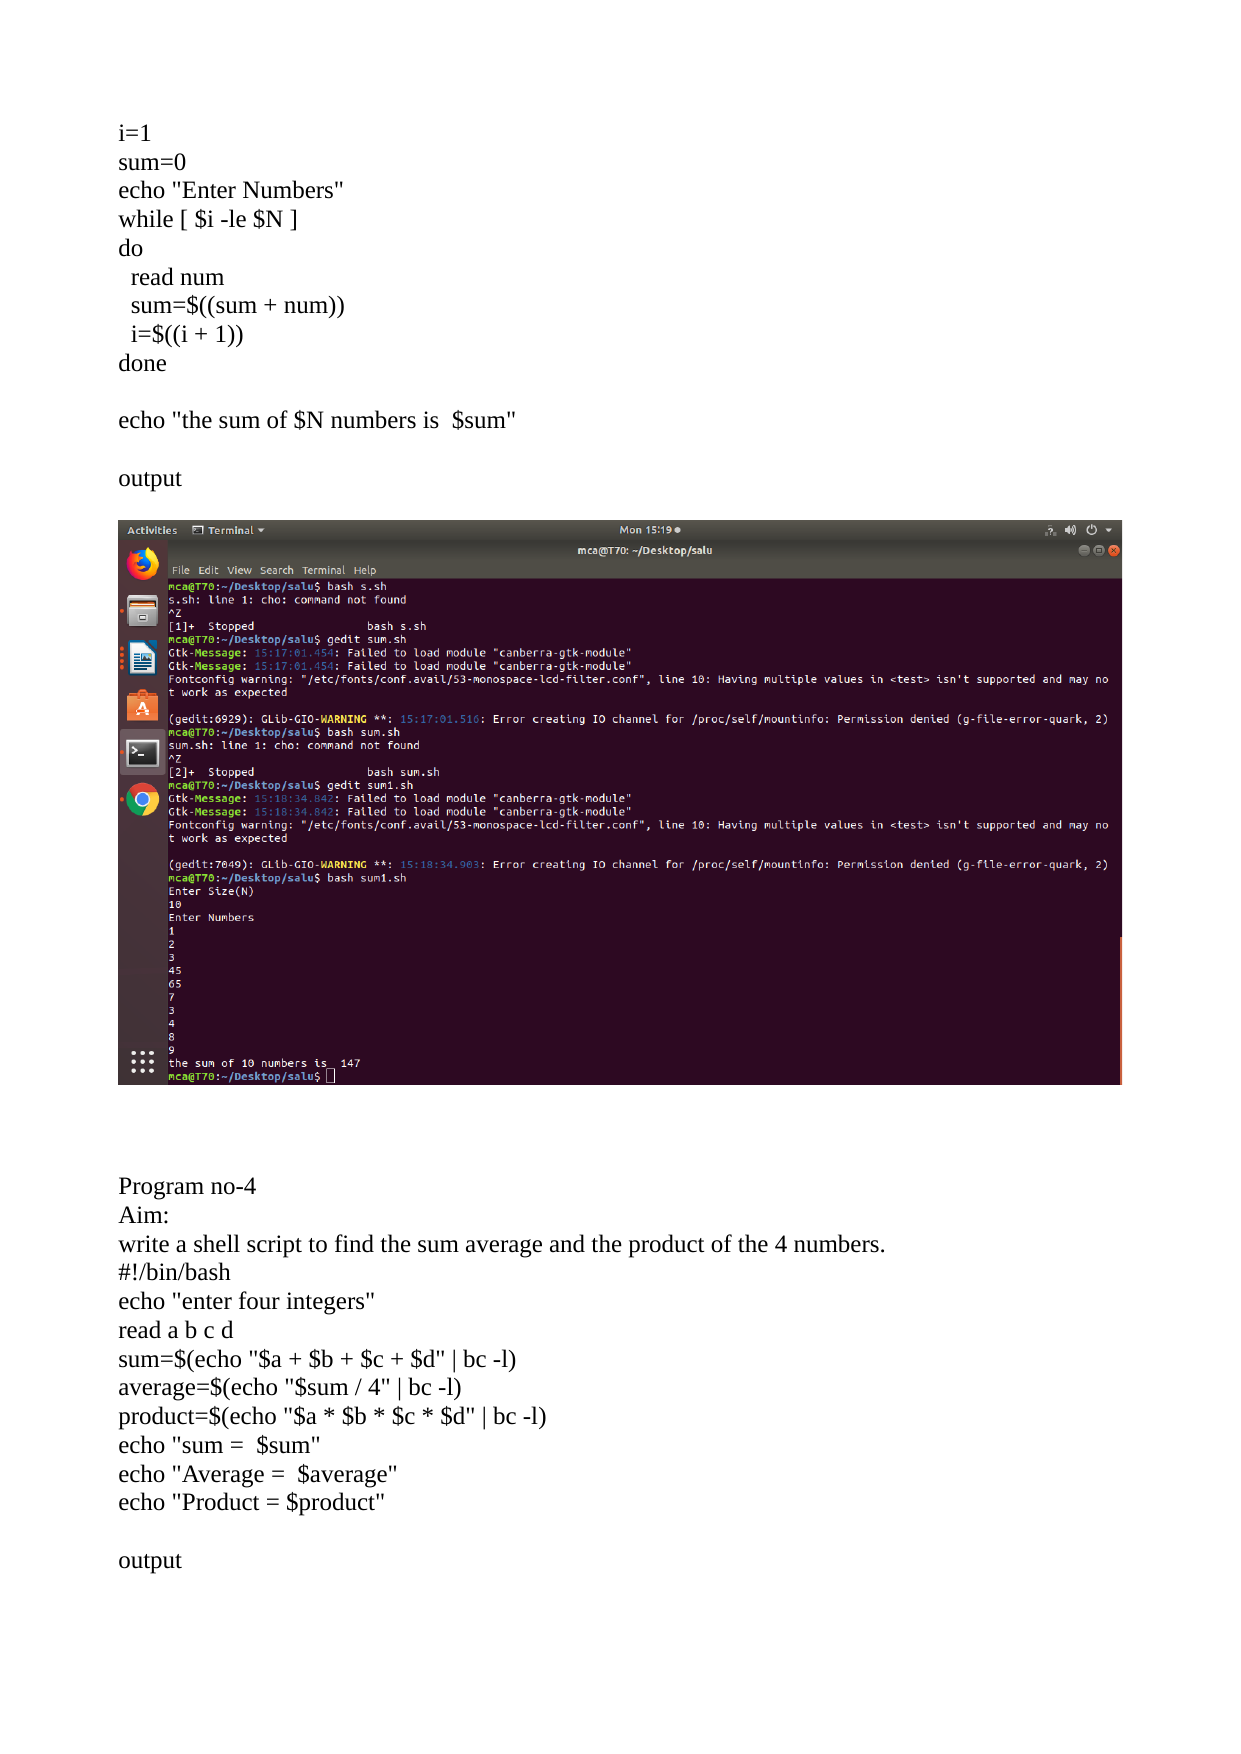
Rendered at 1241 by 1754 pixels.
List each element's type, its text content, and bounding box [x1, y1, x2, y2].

text i=$((i + 1)) [118, 319, 1122, 348]
text Program no-4 [118, 1171, 1122, 1200]
text sum=$((sum + num)) [118, 291, 1122, 319]
text echo "Average = $average" [118, 1459, 1122, 1487]
text echo "Product = $product" [118, 1487, 1122, 1516]
text output [118, 1545, 1122, 1574]
text product=$(echo "$a * $b * $c * $d" | bc -l) [118, 1401, 1122, 1430]
text #!/bin/bash [118, 1257, 1122, 1286]
text Aim: [118, 1200, 1122, 1229]
text average=$(echo "$sum / 4" | bc -l) [118, 1372, 1122, 1401]
picture [118, 520, 1123, 1085]
text sum=0 [118, 147, 1122, 176]
text done [118, 348, 1122, 377]
text while [ $i -le $N ] [118, 204, 1122, 233]
text read a b c d [118, 1315, 1122, 1344]
text write a shell script to find the sum average and the product of the 4 numbers. [118, 1229, 1122, 1257]
text echo "enter four integers" [118, 1286, 1122, 1315]
text echo "Enter Numbers" [118, 176, 1122, 204]
text do [118, 233, 1122, 262]
text i=1 [118, 118, 1122, 147]
text read num [118, 262, 1122, 291]
text echo "sum = $sum" [118, 1430, 1122, 1459]
text sum=$(echo "$a + $b + $c + $d" | bc -l) [118, 1344, 1122, 1372]
text output [118, 463, 1122, 492]
text echo "the sum of $N numbers is $sum" [118, 406, 1122, 434]
